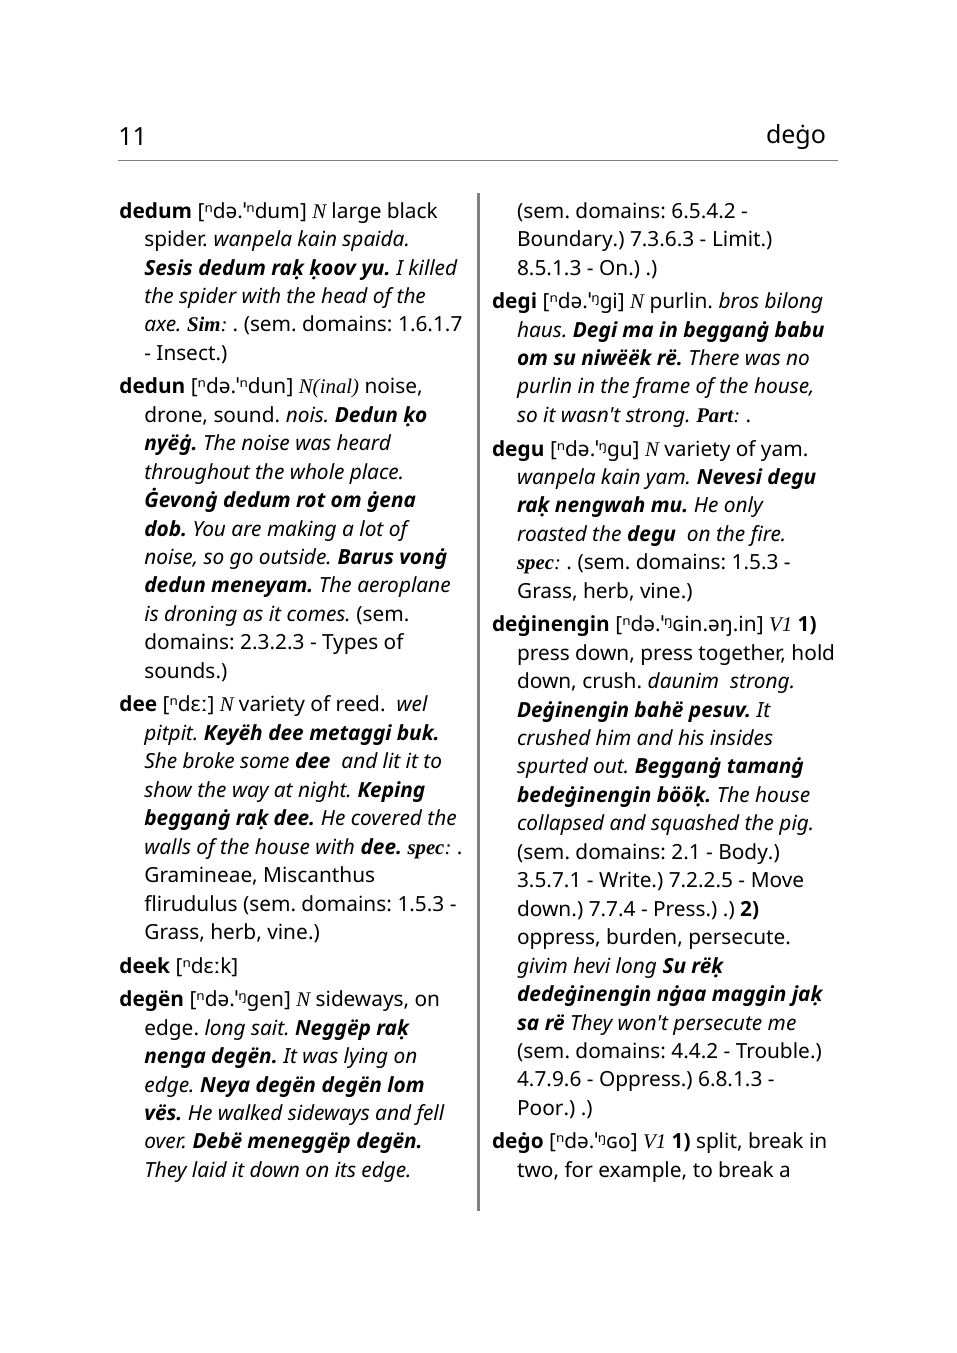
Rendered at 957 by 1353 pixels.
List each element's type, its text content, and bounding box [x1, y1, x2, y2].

text degi [ⁿdə.ˈᵑɡi] N purlin. bros bilong haus. Degi ma in begganġ babu om su niwëëk rë. There was no purlin in the frame of the house, so it wasn't strong. Part: . [492, 283, 837, 431]
text deġo [ⁿdə.ˈᵑɢo] V1 1) split, break in two, for example, to break a [492, 1123, 837, 1188]
text degu [ⁿdə.ˈᵑɡu] N variety of yam. wanpela kain yam. Nevesi degu raḳ nengwah mu. He only roasted the degu on the fire. spec: . (sem. domains: 1.5.3 - Grass, herb, vine.) [492, 431, 837, 606]
text deġinengin [ⁿdə.ˈᵑɢin.əŋ.in] V1 1) press down, press together, hold down, crush. daunim strong. Deġinengin bahë pesuv. It crushed him and his insides spurted out. Begganġ tamanġ bedeġinengin bööḳ. The house collapsed and squashed the pig. (sem. domains: 2.1 - Body.) 3.5.7.1 - Write.) 7.2.2.5 - Move down.) 7.7.4 - Press.) .) 2) oppress, burden, persecute. givim hevi long Su rëḳ dedeġinengin nġaa maggin jaḳ sa rë They won't persecute me (sem. domains: 4.4.2 - Trouble.) 4.7.9.6 - Oppress.) 6.8.1.3 - Poor.) .) [492, 606, 837, 1123]
text (sem. domains: 6.5.4.2 - Boundary.) 7.3.6.3 - Limit.) 8.5.1.3 - On.) .) [492, 194, 837, 283]
text dee [ⁿdɛː] N variety of reed. wel pitpit. Keyëh dee metaggi buk. She broke some dee and lit it to show the way at night. Keping begganġ raḳ dee. He covered the walls of the house with dee. spec: . Gramineae, Miscanthus flirudulus (sem. domains: 1.5.3 - Grass, herb, vine.) [119, 686, 465, 948]
text deek [ⁿdɛːk] [119, 948, 465, 981]
text dedun [ⁿdə.ˈⁿdun] N(inal) noise, drone, sound. nois. Dedun ḳo nyëġ. The noise was heard throughout the whole place. Ġevonġ dedum rot om ġena dob. You are making a lot of noise, so go outside. Barus vonġ dedun meneyam. The aeroplane is droning as it comes. (sem. domains: 2.3.2.3 - Types of sounds.) [119, 368, 465, 686]
text dedum [ⁿdə.ˈⁿdum] N large black spider. wanpela kain spaida. Sesis dedum raḳ ḳoov yu. I killed the spider with the head of the axe. Sim: . (sem. domains: 1.6.1.7 - Insect.) [119, 194, 465, 368]
text degën [ⁿdə.ˈᵑɡen] N sideways, on edge. long sait. Neggëp raḳ nenga degën. It was lying on edge. Neya degën degën lom vës. He walked sideways and fell over. Debë meneggëp degën. They laid it down on its edge. [119, 981, 465, 1188]
